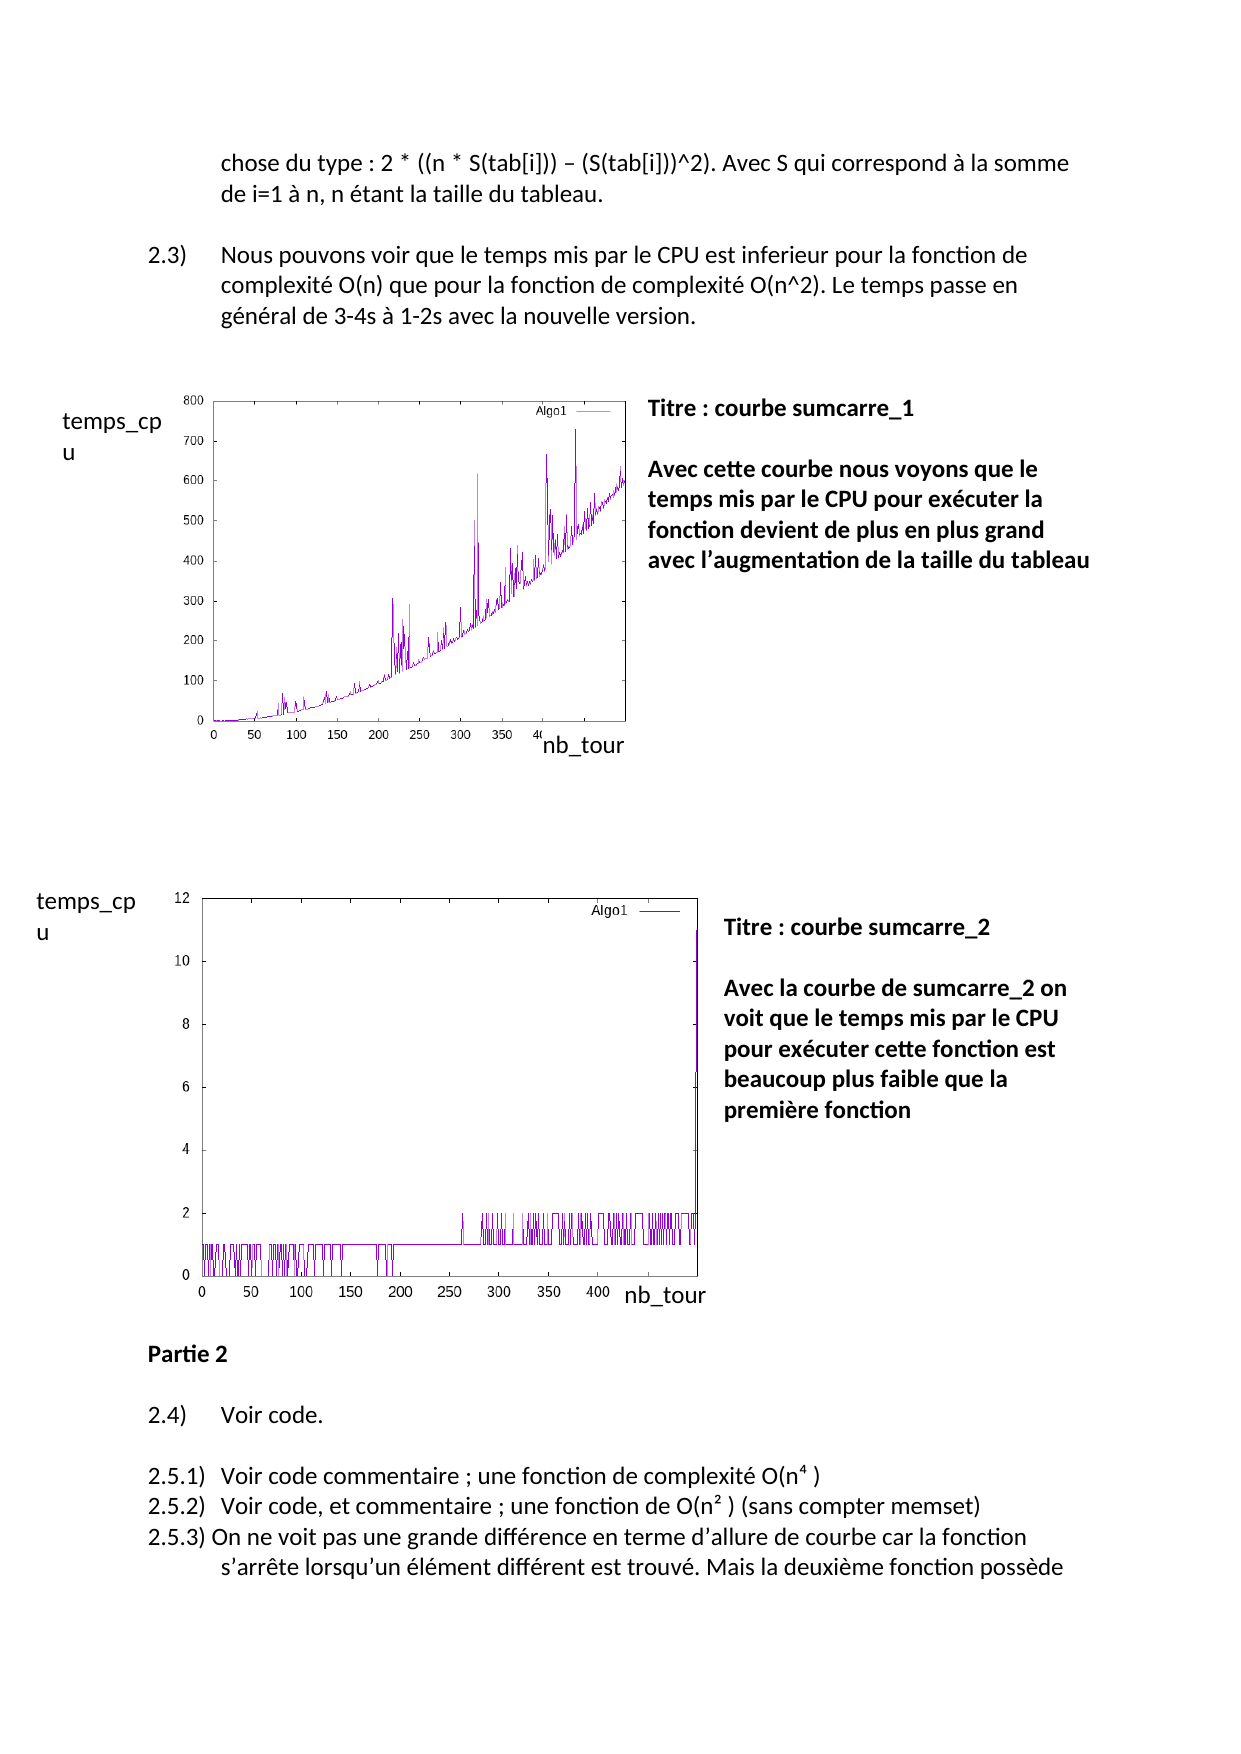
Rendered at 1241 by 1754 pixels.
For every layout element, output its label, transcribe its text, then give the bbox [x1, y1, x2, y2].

text 2.5.2) Voir code, et commentaire ; une fonction de O(n² ) (sans compter memset) [148, 1491, 1093, 1521]
text 2.3) Nous pouvons voir que le temps mis par le CPU est inferieur pour la fonction de complexité O(n) que pour la fonction de complexité O(n^2). Le temps passe en général de 3-4s à 1-2s avec la nouvelle version. [148, 239, 1093, 331]
text nb_tour [624, 1279, 744, 1310]
text chose du type : 2 * ((n * S(tab[i])) – (S(tab[i]))^2). Avec S qui correspond à la somme de i=1 à n, n étant la taille du tableau. [148, 148, 1093, 209]
text nb_tour [542, 729, 662, 759]
text 2.5.1) Voir code commentaire ; une fonction de complexité O(n⁴ ) [148, 1460, 1093, 1491]
text Titre : courbe sumcarre_2 [724, 911, 1093, 941]
text temps_cpu [36, 885, 138, 944]
text 2.4) Voir code. [148, 1399, 1093, 1429]
picture [164, 386, 648, 750]
text temps_cpu [62, 406, 164, 464]
picture [152, 881, 724, 1310]
text Avec cette courbe nous voyons que le temps mis par le CPU pour exécuter la fonction devient de plus en plus grand avec l’augmentation de la taille du tableau [648, 453, 1093, 575]
text Avec la courbe de sumcarre_2 on voit que le temps mis par le CPU pour exécuter cette fonction est beaucoup plus faible que la première fonction [724, 972, 1093, 1124]
text Partie 2 [148, 1338, 1093, 1368]
text Titre : courbe sumcarre_1 [648, 392, 1093, 422]
text 2.5.3) On ne voit pas une grande différence en terme d’allure de courbe car la fonction s’arrête lorsqu’un élément différent est trouvé. Mais la deuxième fonction possède [148, 1521, 1093, 1582]
